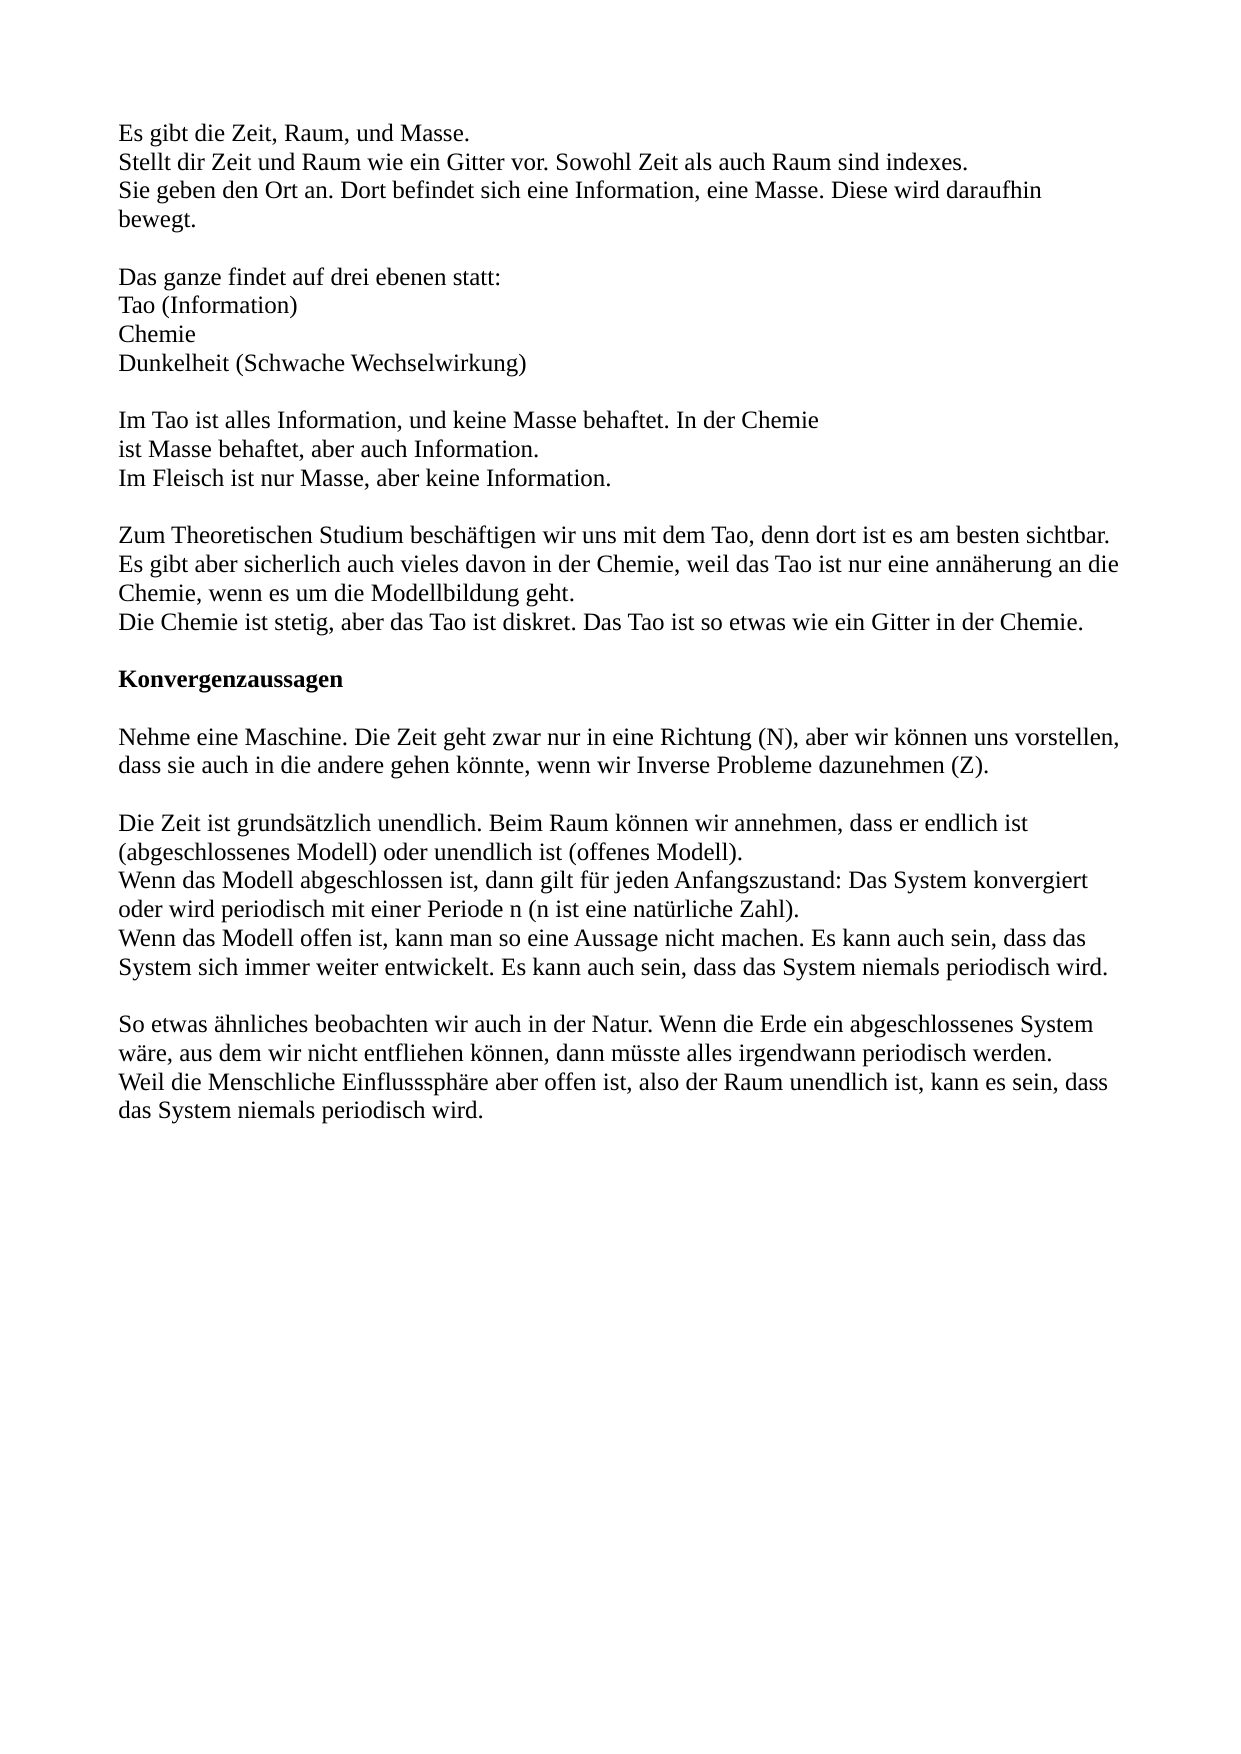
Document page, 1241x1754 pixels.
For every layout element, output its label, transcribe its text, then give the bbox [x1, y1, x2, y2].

text Die Zeit ist grundsätzlich unendlich. Beim Raum können wir annehmen, dass er endlich ist (abgeschlossenes Modell) oder unendlich ist (offenes Modell). [118, 808, 1122, 866]
text Wenn das Modell abgeschlossen ist, dann gilt für jeden Anfangszustand: Das System konvergiert oder wird periodisch mit einer Periode n (n ist eine natürliche Zahl). [118, 866, 1122, 923]
text ist Masse behaftet, aber auch Information. [118, 434, 1122, 463]
text Dunkelheit (Schwache Wechselwirkung) [118, 348, 1122, 377]
text Im Tao ist alles Information, und keine Masse behaftet. In der Chemie [118, 406, 1122, 434]
text Es gibt die Zeit, Raum, und Masse. [118, 118, 1122, 147]
text Weil die Menschliche Einflusssphäre aber offen ist, also der Raum unendlich ist, kann es sein, dass das System niemals periodisch wird. [118, 1067, 1122, 1124]
text Konvergenzaussagen [118, 664, 1122, 693]
text Tao (Information) [118, 291, 1122, 319]
text So etwas ähnliches beobachten wir auch in der Natur. Wenn die Erde ein abgeschlossenes System wäre, aus dem wir nicht entfliehen können, dann müsste alles irgendwann periodisch werden. [118, 1009, 1122, 1067]
text Stellt dir Zeit und Raum wie ein Gitter vor. Sowohl Zeit als auch Raum sind indexes. [118, 147, 1122, 176]
text Chemie [118, 319, 1122, 348]
text Sie geben den Ort an. Dort befindet sich eine Information, eine Masse. Diese wird daraufhin bewegt. [118, 176, 1122, 233]
text Nehme eine Maschine. Die Zeit geht zwar nur in eine Richtung (N), aber wir können uns vorstellen, dass sie auch in die andere gehen könnte, wenn wir Inverse Probleme dazunehmen (Z). [118, 722, 1122, 779]
text Die Chemie ist stetig, aber das Tao ist diskret. Das Tao ist so etwas wie ein Gitter in der Chemie. [118, 607, 1122, 636]
text Im Fleisch ist nur Masse, aber keine Information. [118, 463, 1122, 492]
text Das ganze findet auf drei ebenen statt: [118, 262, 1122, 291]
text Wenn das Modell offen ist, kann man so eine Aussage nicht machen. Es kann auch sein, dass das System sich immer weiter entwickelt. Es kann auch sein, dass das System niemals periodisch wird. [118, 923, 1122, 981]
text Zum Theoretischen Studium beschäftigen wir uns mit dem Tao, denn dort ist es am besten sichtbar. Es gibt aber sicherlich auch vieles davon in der Chemie, weil das Tao ist nur eine annäherung an die Chemie, wenn es um die Modellbildung geht. [118, 521, 1122, 607]
